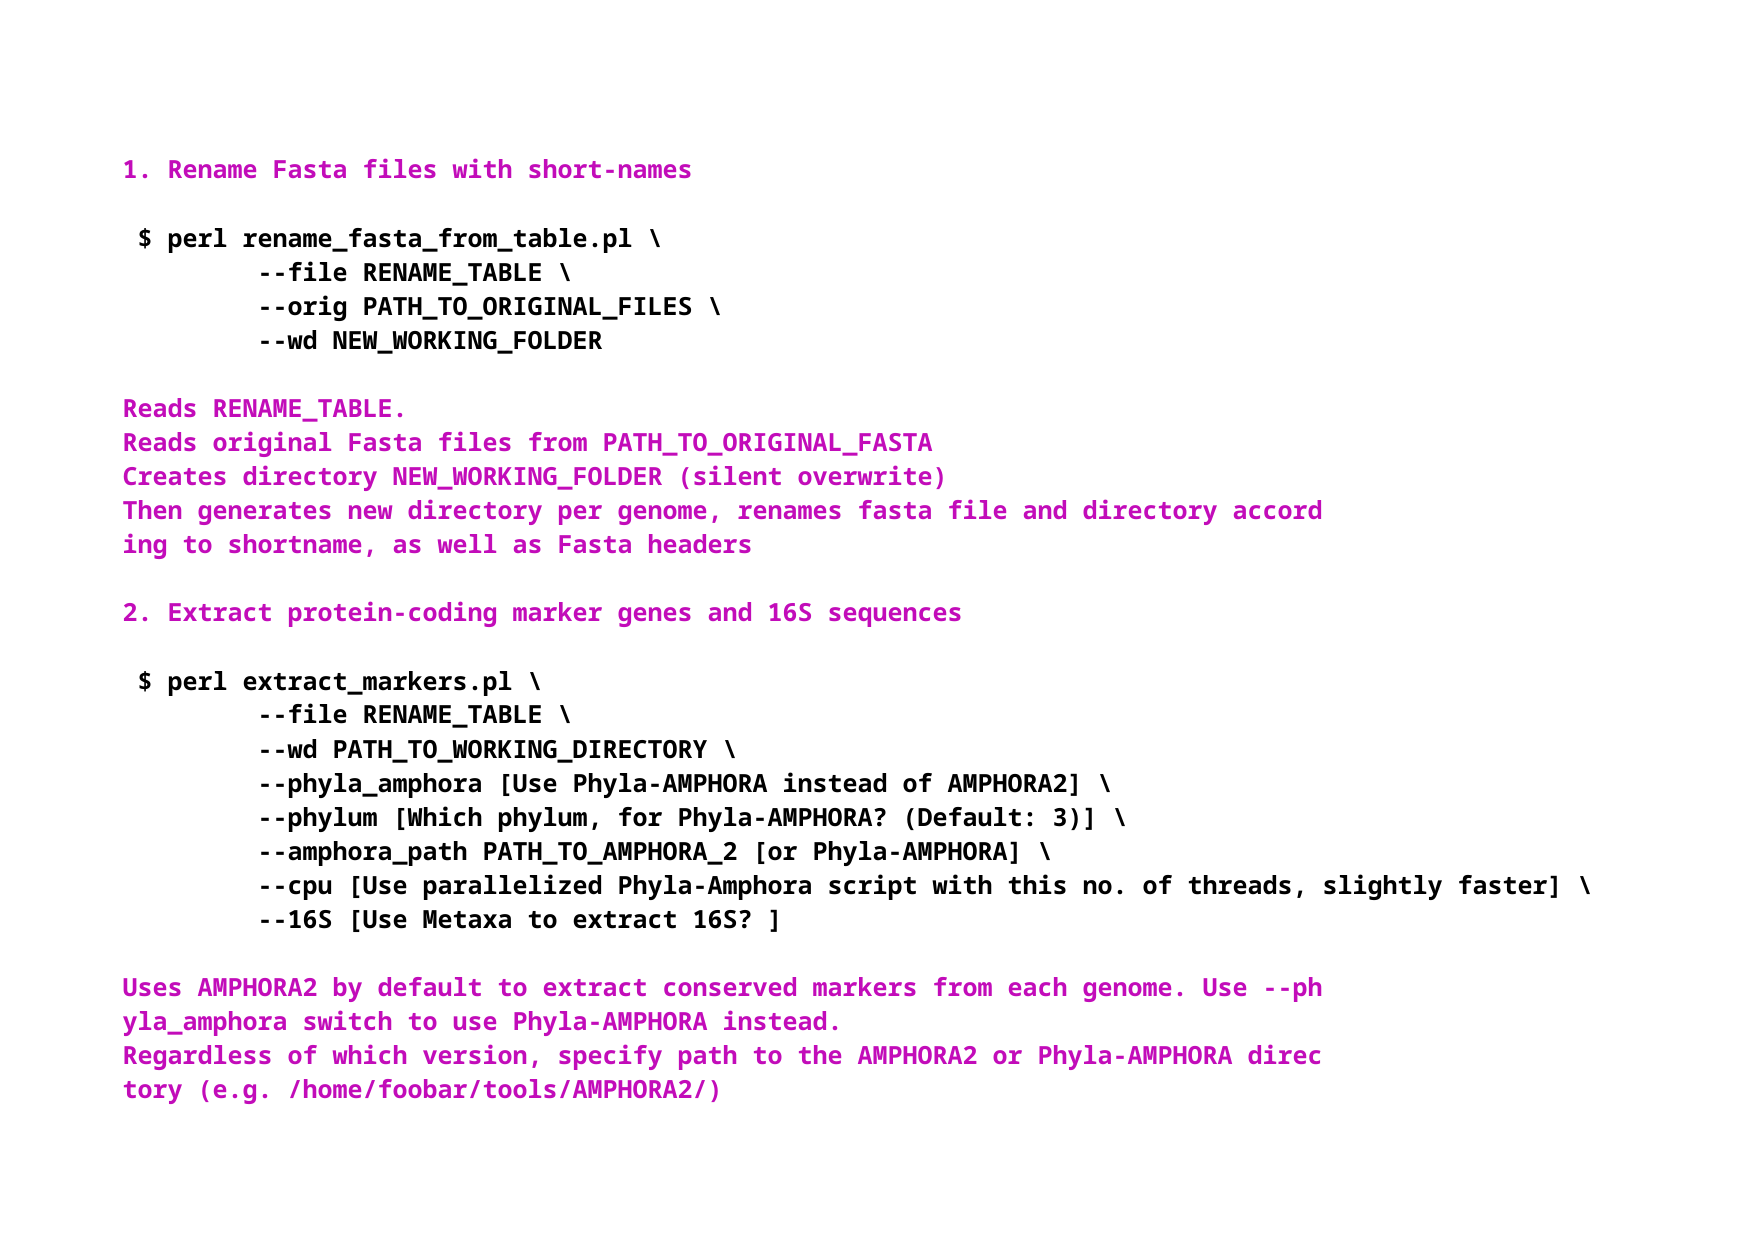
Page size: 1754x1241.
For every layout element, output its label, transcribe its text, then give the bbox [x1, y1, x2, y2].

text --wd NEW_WORKING_FOLDER [122, 322, 1636, 357]
text yla_amphora switch to use Phyla-AMPHORA instead. [122, 1004, 1636, 1038]
text Regardless of which version, specify path to the AMPHORA2 or Phyla-AMPHORA direc [122, 1038, 1636, 1072]
text ing to shortname, as well as Fasta headers [122, 527, 1636, 561]
text $ perl rename_fasta_from_table.pl \ [122, 220, 1636, 254]
text Reads RENAME_TABLE. [122, 391, 1636, 425]
text Then generates new directory per genome, renames fasta file and directory accord [122, 493, 1636, 527]
text --16S [Use Metaxa to extract 16S? ] [122, 902, 1636, 936]
text 2. Extract protein-coding marker genes and 16S sequences [122, 595, 1636, 629]
text --wd PATH_TO_WORKING_DIRECTORY \ [122, 731, 1636, 765]
text $ perl extract_markers.pl \ [122, 663, 1636, 697]
text --file RENAME_TABLE \ [122, 254, 1636, 288]
text tory (e.g. /home/foobar/tools/AMPHORA2/) [122, 1072, 1636, 1106]
text --amphora_path PATH_TO_AMPHORA_2 [or Phyla-AMPHORA] \ [122, 833, 1636, 867]
text --phyla_amphora [Use Phyla-AMPHORA instead of AMPHORA2] \ [122, 765, 1636, 799]
text Creates directory NEW_WORKING_FOLDER (silent overwrite) [122, 459, 1636, 493]
text --cpu [Use parallelized Phyla-Amphora script with this no. of threads, slightly faster] \ [122, 867, 1636, 902]
text Reads original Fasta files from PATH_TO_ORIGINAL_FASTA [122, 425, 1636, 459]
text --orig PATH_TO_ORIGINAL_FILES \ [122, 288, 1636, 322]
text --phylum [Which phylum, for Phyla-AMPHORA? (Default: 3)] \ [122, 799, 1636, 833]
text Uses AMPHORA2 by default to extract conserved markers from each genome. Use --ph [122, 970, 1636, 1004]
text --file RENAME_TABLE \ [122, 697, 1636, 731]
text 1. Rename Fasta files with short-names [122, 152, 1636, 186]
